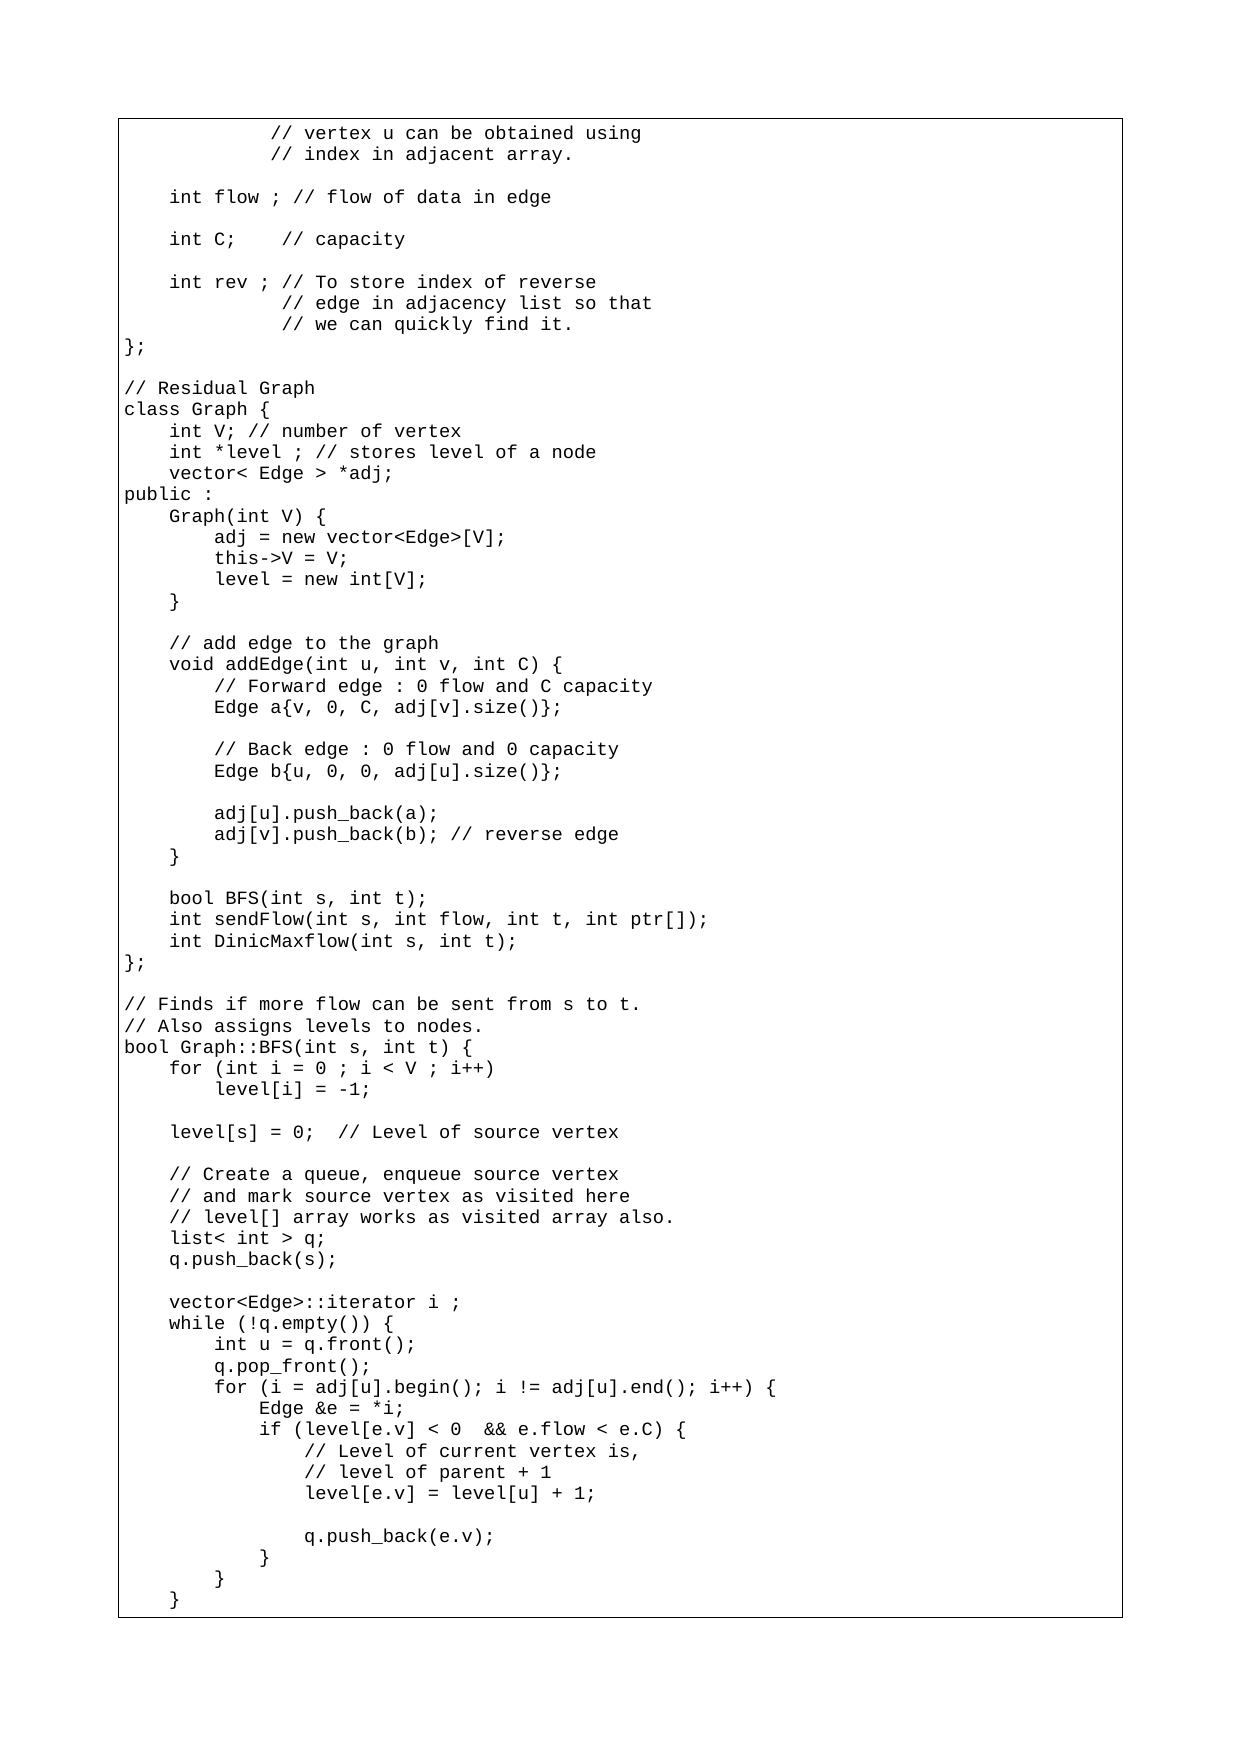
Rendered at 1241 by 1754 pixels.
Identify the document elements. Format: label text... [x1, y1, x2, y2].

table_header // vertex u can be obtained using // index in adjacent array. int flow ; // flow of data in edge int C; // capacity int rev ; // To store index of reverse // edge in adjacency list so that // we can quickly find it. }; // Residual Graph class Graph { int V; // number of vertex int *level ; // stores level of a node vector< Edge > *adj; public : Graph(int V) { adj = new vector<Edge>[V]; this->V = V; level = new int[V]; } // add edge to the graph void addEdge(int u, int v, int C) { // Forward edge : 0 flow and C capacity Edge a{v, 0, C, adj[v].size()}; // Back edge : 0 flow and 0 capacity Edge b{u, 0, 0, adj[u].size()}; adj[u].push_back(a); adj[v].push_back(b); // reverse edge } bool BFS(int s, int t); int sendFlow(int s, int flow, int t, int ptr[]); int DinicMaxflow(int s, int t); }; // Finds if more flow can be sent from s to t. // Also assigns levels to nodes. bool Graph::BFS(int s, int t) { for (int i = 0 ; i < V ; i++) level[i] = -1; level[s] = 0; // Level of source vertex // Create a queue, enqueue source vertex // and mark source vertex as visited here // level[] array works as visited array also. list< int > q; q.push_back(s); vector<Edge>::iterator i ; while (!q.empty()) { int u = q.front(); q.pop_front(); for (i = adj[u].begin(); i != adj[u].end(); i++) { Edge &e = *i; if (level[e.v] < 0 && e.flow < e.C) { // Level of current vertex is, // level of parent + 1 level[e.v] = level[u] + 1; q.push_back(e.v); } } } [119, 119, 1122, 1617]
